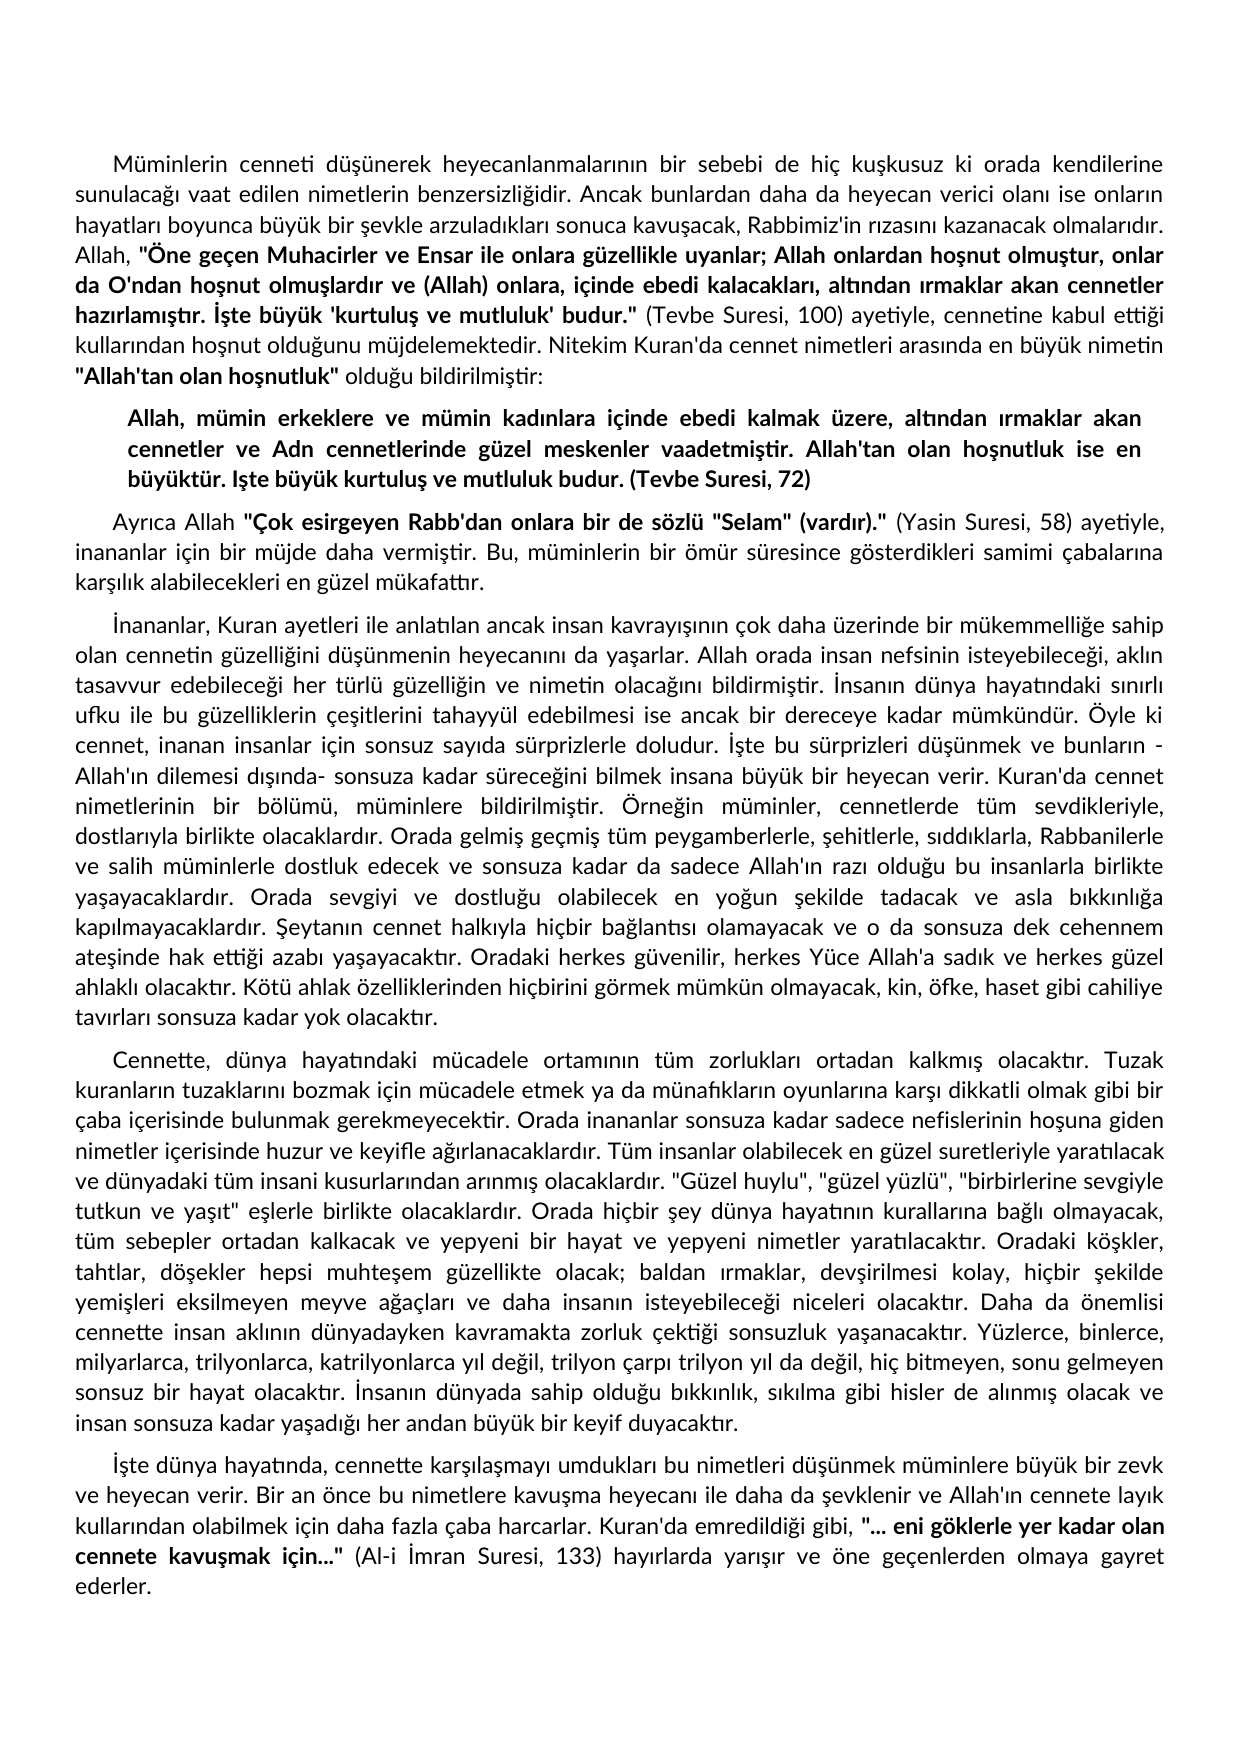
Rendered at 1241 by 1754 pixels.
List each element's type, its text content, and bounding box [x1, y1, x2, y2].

text Allah, mümin erkeklere ve mümin kadınlara içinde ebedi kalmak üzere, altından ırmaklar akan cennetler ve Adn cennetlerinde güzel meskenler vaadetmiştir. Allah'tan olan hoşnutluk ise en büyüktür. Işte büyük kurtuluş ve mutluluk budur. (Tevbe Suresi, 72) [127, 404, 1143, 492]
text İşte dünya hayatında, cennette karşılaşmayı umdukları bu nimetleri düşünmek müminlere büyük bir zevk ve heyecan verir. Bir an önce bu nimetlere kavuşma heyecanı ile daha da şevklenir ve Allah'ın cennete layık kullarından olabilmek için daha fazla çaba harcarlar. Kuran'da emredildiği gibi, "... eni göklerle yer kadar olan cennete kavuşmak için..." (Al-i İmran Suresi, 133) hayırlarda yarışır ve öne geçenlerden olmaya gayret ederler. [75, 1451, 1165, 1599]
text Ayrıca Allah "Çok esirgeyen Rabb'dan onlara bir de sözlü "Selam" (vardır)." (Yasin Suresi, 58) ayetiyle, inananlar için bir müjde daha vermiştir. Bu, müminlerin bir ömür süresince gösterdikleri samimi çabalarına karşılık alabilecekleri en güzel mükafattır. [75, 507, 1165, 595]
text İnananlar, Kuran ayetleri ile anlatılan ancak insan kavrayışının çok daha üzerinde bir mükemmelliğe sahip olan cennetin güzelliğini düşünmenin heyecanını da yaşarlar. Allah orada insan nefsinin isteyebileceği, aklın tasavvur edebileceği her türlü güzelliğin ve nimetin olacağını bildirmiştir. İnsanın dünya hayatındaki sınırlı ufku ile bu güzelliklerin çeşitlerini tahayyül edebilmesi ise ancak bir dereceye kadar mümkündür. Öyle ki cennet, inanan insanlar için sonsuz sayıda sürprizlerle doludur. İşte bu sürprizleri düşünmek ve bunların -Allah'ın dilemesi dışında- sonsuza kadar süreceğini bilmek insana büyük bir heyecan verir. Kuran'da cennet nimetlerinin bir bölümü, müminlere bildirilmiştir. Örneğin müminler, cennetlerde tüm sevdikleriyle, dostlarıyla birlikte olacaklardır. Orada gelmiş geçmiş tüm peygamberlerle, şehitlerle, sıddıklarla, Rabbanilerle ve salih müminlerle dostluk edecek ve sonsuza kadar da sadece Allah'ın razı olduğu bu insanlarla birlikte yaşayacaklardır. Orada sevgiyi ve dostluğu olabilecek en yoğun şekilde tadacak ve asla bıkkınlığa kapılmayacaklardır. Şeytanın cennet halkıyla hiçbir bağlantısı olamayacak ve o da sonsuza dek cehennem ateşinde hak ettiği azabı yaşayacaktır. Oradaki herkes güvenilir, herkes Yüce Allah'a sadık ve herkes güzel ahlaklı olacaktır. Kötü ahlak özelliklerinden hiçbirini görmek mümkün olmayacak, kin, öfke, haset gibi cahiliye tavırları sonsuza kadar yok olacaktır. [75, 610, 1165, 1031]
text Müminlerin cenneti düşünerek heyecanlanmalarının bir sebebi de hiç kuşkusuz ki orada kendilerine sunulacağı vaat edilen nimetlerin benzersizliğidir. Ancak bunlardan daha da heyecan verici olanı ise onların hayatları boyunca büyük bir şevkle arzuladıkları sonuca kavuşacak, Rabbimiz'in rızasını kazanacak olmalarıdır. Allah, "Öne geçen Muhacirler ve Ensar ile onlara güzellikle uyanlar; Allah onlardan hoşnut olmuştur, onlar da O'ndan hoşnut olmuşlardır ve (Allah) onlara, içinde ebedi kalacakları, altından ırmaklar akan cennetler hazırlamıştır. İşte büyük 'kurtuluş ve mutluluk' budur." (Tevbe Suresi, 100) ayetiyle, cennetine kabul ettiği kullarından hoşnut olduğunu müjdelemektedir. Nitekim Kuran'da cennet nimetleri arasında en büyük nimetin "Allah'tan olan hoşnutluk" olduğu bildirilmiştir: [75, 150, 1165, 389]
text Cennette, dünya hayatındaki mücadele ortamının tüm zorlukları ortadan kalkmış olacaktır. Tuzak kuranların tuzaklarını bozmak için mücadele etmek ya da münafıkların oyunlarına karşı dikkatli olmak gibi bir çaba içerisinde bulunmak gerekmeyecektir. Orada inananlar sonsuza kadar sadece nefislerinin hoşuna giden nimetler içerisinde huzur ve keyifle ağırlanacaklardır. Tüm insanlar olabilecek en güzel suretleriyle yaratılacak ve dünyadaki tüm insani kusurlarından arınmış olacaklardır. "Güzel huylu", "güzel yüzlü", "birbirlerine sevgiyle tutkun ve yaşıt" eşlerle birlikte olacaklardır. Orada hiçbir şey dünya hayatının kurallarına bağlı olmayacak, tüm sebepler ortadan kalkacak ve yepyeni bir hayat ve yepyeni nimetler yaratılacaktır. Oradaki köşkler, tahtlar, döşekler hepsi muhteşem güzellikte olacak; baldan ırmaklar, devşirilmesi kolay, hiçbir şekilde yemişleri eksilmeyen meyve ağaçları ve daha insanın isteyebileceği niceleri olacaktır. Daha da önemlisi cennette insan aklının dünyadayken kavramakta zorluk çektiği sonsuzluk yaşanacaktır. Yüzlerce, binlerce, milyarlarca, trilyonlarca, katrilyonlarca yıl değil, trilyon çarpı trilyon yıl da değil, hiç bitmeyen, sonu gelmeyen sonsuz bir hayat olacaktır. İnsanın dünyada sahip olduğu bıkkınlık, sıkılma gibi hisler de alınmış olacak ve insan sonsuza kadar yaşadığı her andan büyük bir keyif duyacaktır. [75, 1046, 1165, 1436]
